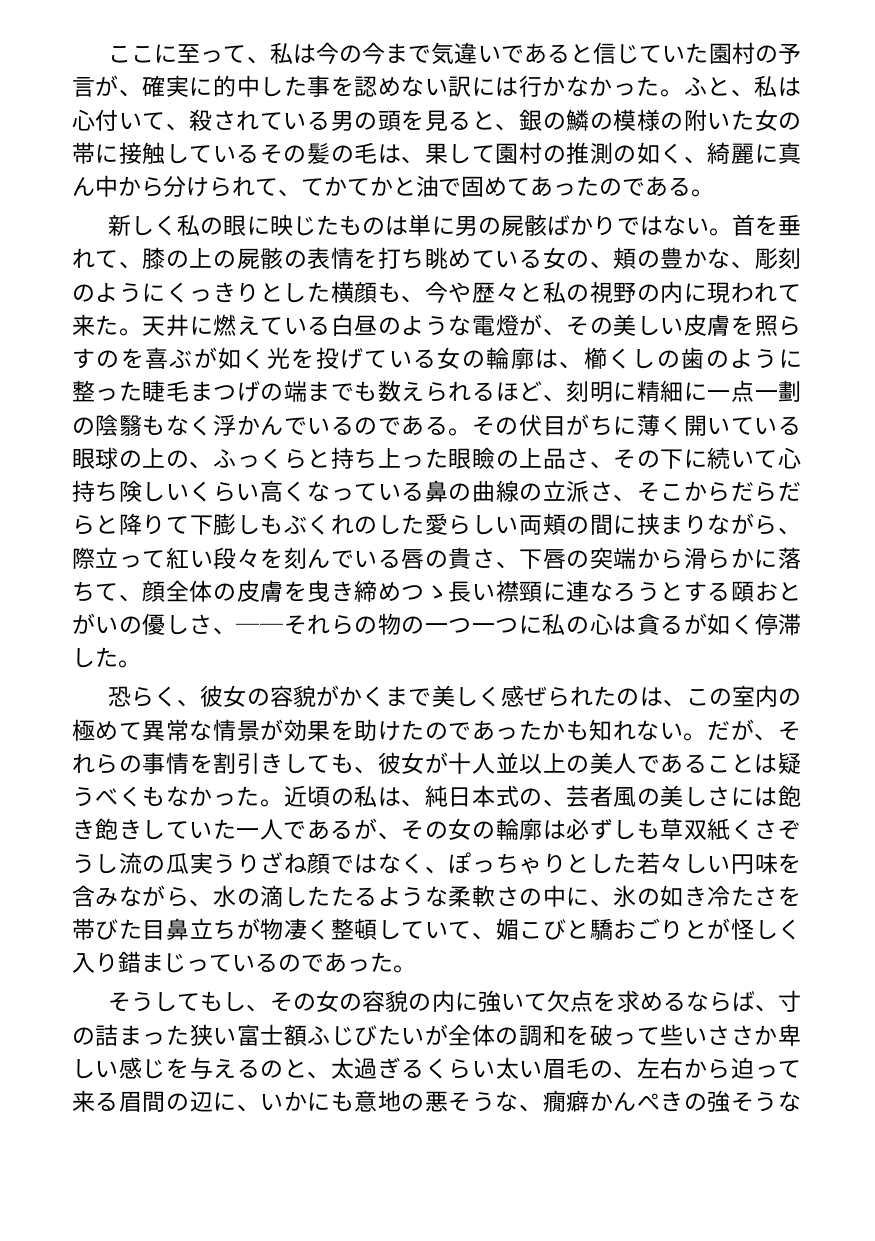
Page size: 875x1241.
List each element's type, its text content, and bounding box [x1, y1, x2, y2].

text そうしてもし、その女の容貌の内に強いて欠点を求めるならば、寸の詰まった狭い富士額ふじびたいが全体の調和を破って些いささか卑しい感じを与えるのと、太過ぎるくらい太い眉毛の、左右から迫って来る眉間の辺に、いかにも意地の悪そうな、癇癖かんぺきの強そうな [72, 984, 802, 1117]
text 新しく私の眼に映じたものは単に男の屍骸ばかりではない。首を垂れて、膝の上の屍骸の表情を打ち眺めている女の、頬の豊かな、彫刻のようにくっきりとした横顔も、今や歴々と私の視野の内に現われて来た。天井に燃えている白昼のような電燈が、その美しい皮膚を照らすのを喜ぶが如く光を投げている女の輪廓は、櫛くしの歯のように整った睫毛まつげの端までも数えられるほど、刻明に精細に一点一劃の陰翳もなく浮かんでいるのである。その伏目がちに薄く開いている眼球の上の、ふっくらと持ち上った眼瞼の上品さ、その下に続いて心持ち険しいくらい高くなっている鼻の曲線の立派さ、そこからだらだらと降りて下膨しもぶくれのした愛らしい両頬の間に挟まりながら、際立って紅い段々を刻んでいる唇の貴さ、下唇の突端から滑らかに落ちて、顔全体の皮膚を曳き締めつゝ長い襟頸に連なろうとする頤おとがいの優しさ、──それらの物の一つ一つに私の心は貪るが如く停滞した。 [72, 208, 802, 673]
text ここに至って、私は今の今まで気違いであると信じていた園村の予言が、確実に的中した事を認めない訳には行かなかった。ふと、私は心付いて、殺されている男の頭を見ると、銀の鱗の模様の附いた女の帯に接触しているその髪の毛は、果して園村の推測の如く、綺麗に真ん中から分けられて、てかてかと油で固めてあったのである。 [72, 36, 802, 202]
text 恐らく、彼女の容貌がかくまで美しく感ぜられたのは、この室内の極めて異常な情景が効果を助けたのであったかも知れない。だが、それらの事情を割引きしても、彼女が十人並以上の美人であることは疑うべくもなかった。近頃の私は、純日本式の、芸者風の美しさには飽き飽きしていた一人であるが、その女の輪廓は必ずしも草双紙くさぞうし流の瓜実うりざね顔ではなく、ぽっちゃりとした若々しい円味を含みながら、水の滴したたるような柔軟さの中に、氷の如き冷たさを帯びた目鼻立ちが物凄く整頓していて、媚こびと驕おごりとが怪しく入り錯まじっているのであった。 [72, 679, 802, 978]
